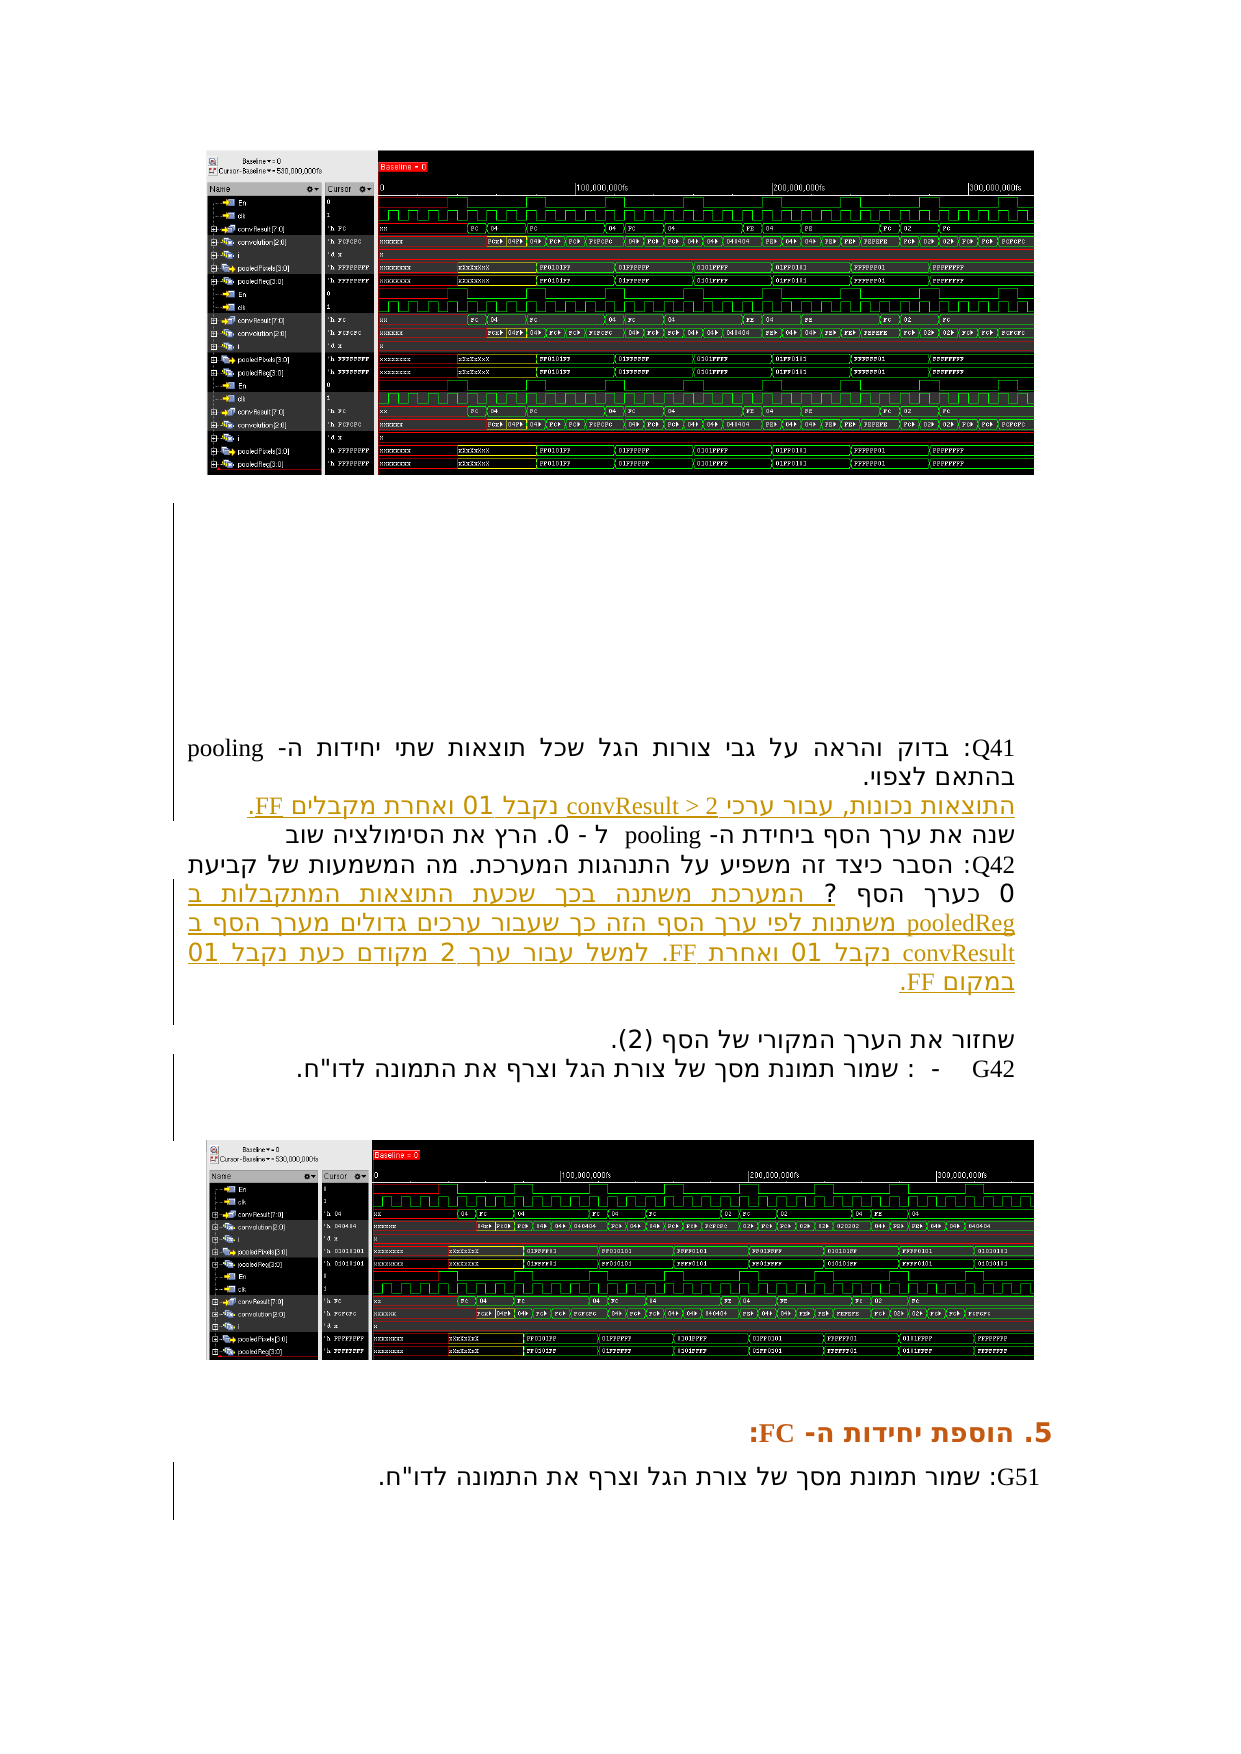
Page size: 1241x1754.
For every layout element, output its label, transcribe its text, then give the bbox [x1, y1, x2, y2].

text Q42: הסבר כיצד זה משפיע על התנהגות המערכת. מה המשמעות של קביעת 0 כערך הסף ? המערכת משתנה בכך שכעת התוצאות המתקבלות ב pooledReg משתנות לפי ערך הסף הזה כך שעבור ערכים גדולים מערך הסף ב convResult נקבל 01 ואחרת FF. למשל עבור ערך 2 מקודם כעת נקבל 01 במקום FF. [187, 850, 1015, 996]
text שחזור את הערך המקורי של הסף (2). [187, 1025, 1015, 1054]
picture [206, 150, 1034, 475]
text G51: שמור תמונת מסך של צורת הגל וצרף את התמונה לדו"ח. [187, 1462, 1040, 1491]
text Q41: בדוק והראה על גבי צורות הגל שכל תוצאות שתי יחידות ה- pooling בהתאם לצפוי. [187, 733, 1015, 791]
subtitle 5. הוספת יחידות ה- FC: [187, 1417, 1053, 1449]
picture [206, 1140, 1034, 1360]
text G42 - : שמור תמונת מסך של צורת הגל וצרף את התמונה לדו"ח. [187, 1054, 1015, 1083]
text שנה את ערך הסף ביחידת ה- pooling ל - 0. הרץ את הסימולציה שוב [187, 821, 1015, 850]
text התוצאות נכונות, עבור ערכי convResult > 2 נקבל 01 ואחרת מקבלים FF. [187, 791, 1015, 821]
